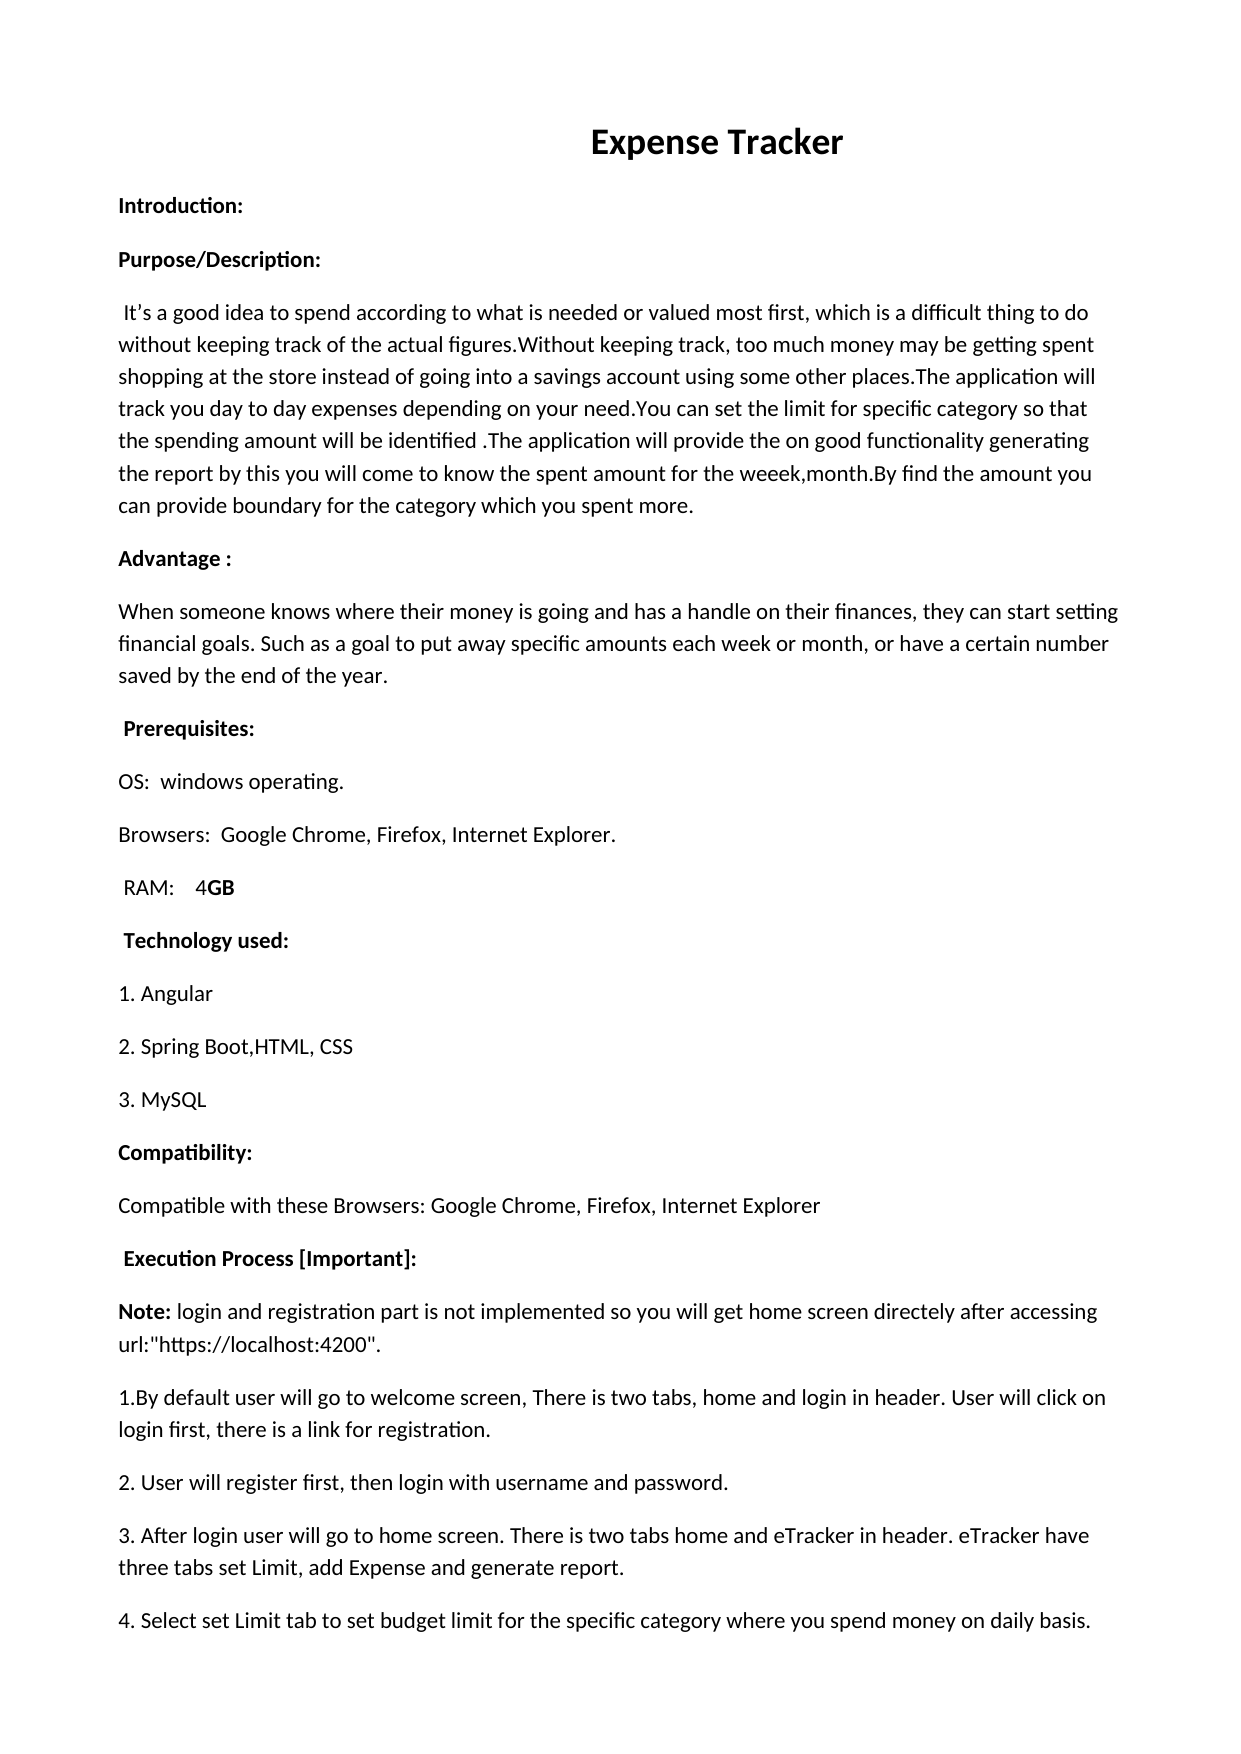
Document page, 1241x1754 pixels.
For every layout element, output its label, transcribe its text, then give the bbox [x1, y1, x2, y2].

text 3. MySQL [118, 1085, 1122, 1113]
text OS: windows operating. [118, 767, 1122, 795]
text 1.By default user will go to welcome screen, There is two tabs, home and login in header. User will click on login first, there is a link for registration. [118, 1383, 1122, 1443]
text Compatible with these Browsers: Google Chrome, Firefox, Internet Explorer [118, 1191, 1122, 1219]
text RAM: 4GB [118, 873, 1122, 901]
text Browsers: Google Chrome, Firefox, Internet Explorer. [118, 820, 1122, 848]
text Technology used: [118, 926, 1122, 954]
text When someone knows where their money is going and has a handle on their finances, they can start setting financial goals. Such as a goal to put away specific amounts each week or month, or have a certain number saved by the end of the year. [118, 597, 1122, 689]
text 2. Spring Boot,HTML, CSS [118, 1032, 1122, 1060]
text 4. Select set Limit tab to set budget limit for the specific category where you spend money on daily basis. [118, 1606, 1122, 1634]
text Introduction: [118, 192, 1122, 220]
text Compatibility: [118, 1138, 1122, 1166]
text It’s a good idea to spend according to what is needed or valued most first, which is a difficult thing to do without keeping track of the actual figures.Without keeping track, too much money may be getting spent shopping at the store instead of going into a savings account using some other places.The application will track you day to day expenses depending on your need.You can set the limit for specific category so that the spending amount will be identified .The application will provide the on good functionality generating the report by this you will come to know the spent amount for the weeek,month.By find the amount you can provide boundary for the category which you spent more. [118, 298, 1122, 519]
text Note: login and registration part is not implemented so you will get home screen directely after accessing url:"https://localhost:4200". [118, 1297, 1122, 1358]
text Expense Tracker [118, 118, 1122, 164]
text Advantage : [118, 544, 1122, 572]
text 1. Angular [118, 979, 1122, 1007]
text 2. User will register first, then login with username and password. [118, 1468, 1122, 1496]
text Execution Process [Important]: [118, 1244, 1122, 1272]
text Prerequisites: [118, 714, 1122, 742]
text 3. After login user will go to home screen. There is two tabs home and eTracker in header. eTracker have three tabs set Limit, add Expense and generate report. [118, 1521, 1122, 1581]
text Purpose/Description: [118, 245, 1122, 273]
